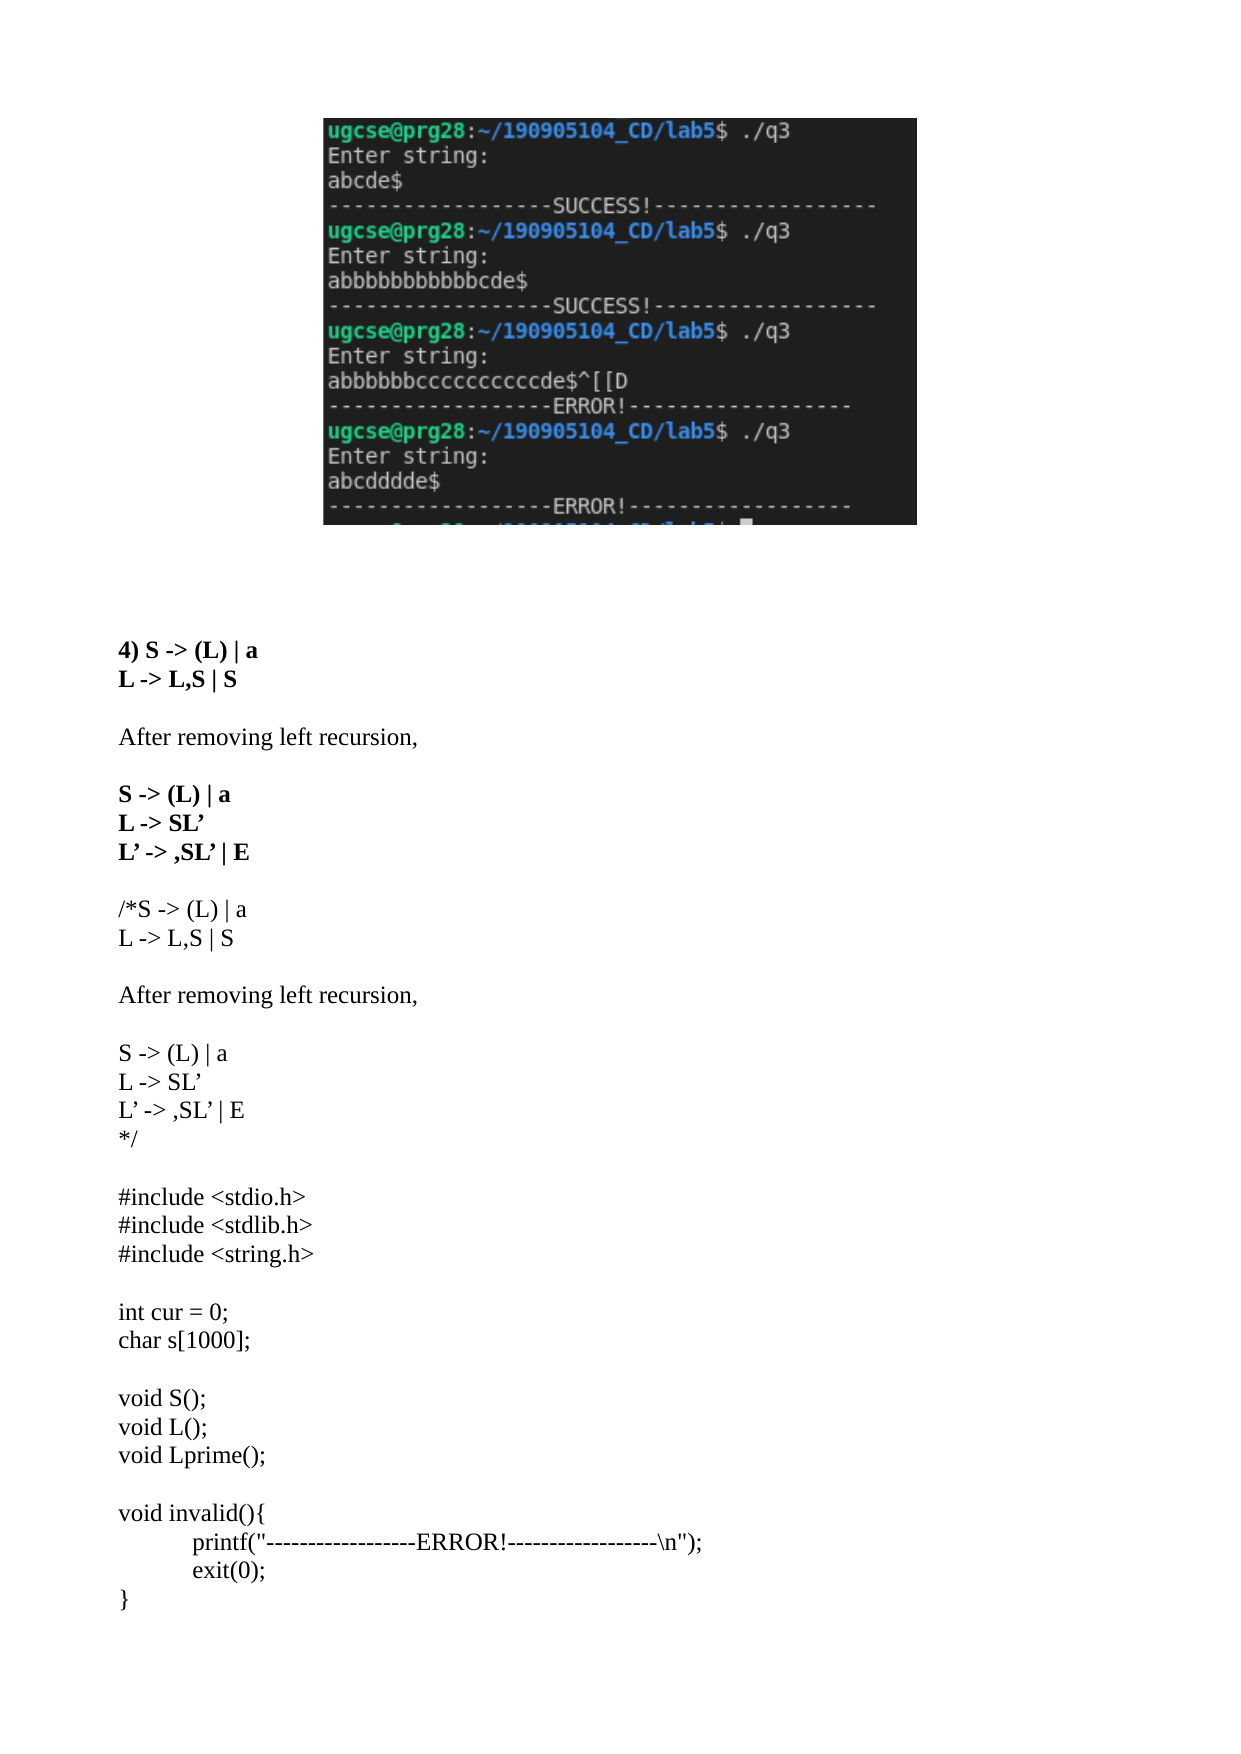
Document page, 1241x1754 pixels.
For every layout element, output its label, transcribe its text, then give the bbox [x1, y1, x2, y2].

text After removing left recursion, [118, 722, 1122, 751]
text */ [118, 1124, 1122, 1153]
text void S(); [118, 1383, 1122, 1412]
text L -> L,S | S [118, 923, 1122, 952]
text L -> SL’ [118, 808, 1122, 837]
text L’ -> ,SL’ | E [118, 1096, 1122, 1124]
text #include <stdlib.h> [118, 1211, 1122, 1239]
text S -> (L) | a [118, 779, 1122, 808]
text void L(); [118, 1412, 1122, 1441]
text After removing left recursion, [118, 981, 1122, 1009]
text void invalid(){ [118, 1498, 1122, 1527]
text 4) S -> (L) | a [118, 636, 1122, 664]
text char s[1000]; [118, 1326, 1122, 1354]
text S -> (L) | a [118, 1038, 1122, 1067]
text #include <string.h> [118, 1239, 1122, 1268]
text } [118, 1584, 1122, 1613]
text L -> L,S | S [118, 664, 1122, 693]
text #include <stdio.h> [118, 1182, 1122, 1211]
text printf("------------------ERROR!------------------\n"); [118, 1527, 1122, 1556]
picture [323, 118, 917, 525]
text exit(0); [118, 1556, 1122, 1584]
text /*S -> (L) | a [118, 894, 1122, 923]
text void Lprime(); [118, 1441, 1122, 1469]
text int cur = 0; [118, 1297, 1122, 1326]
text L -> SL’ [118, 1067, 1122, 1096]
text L’ -> ,SL’ | E [118, 837, 1122, 866]
